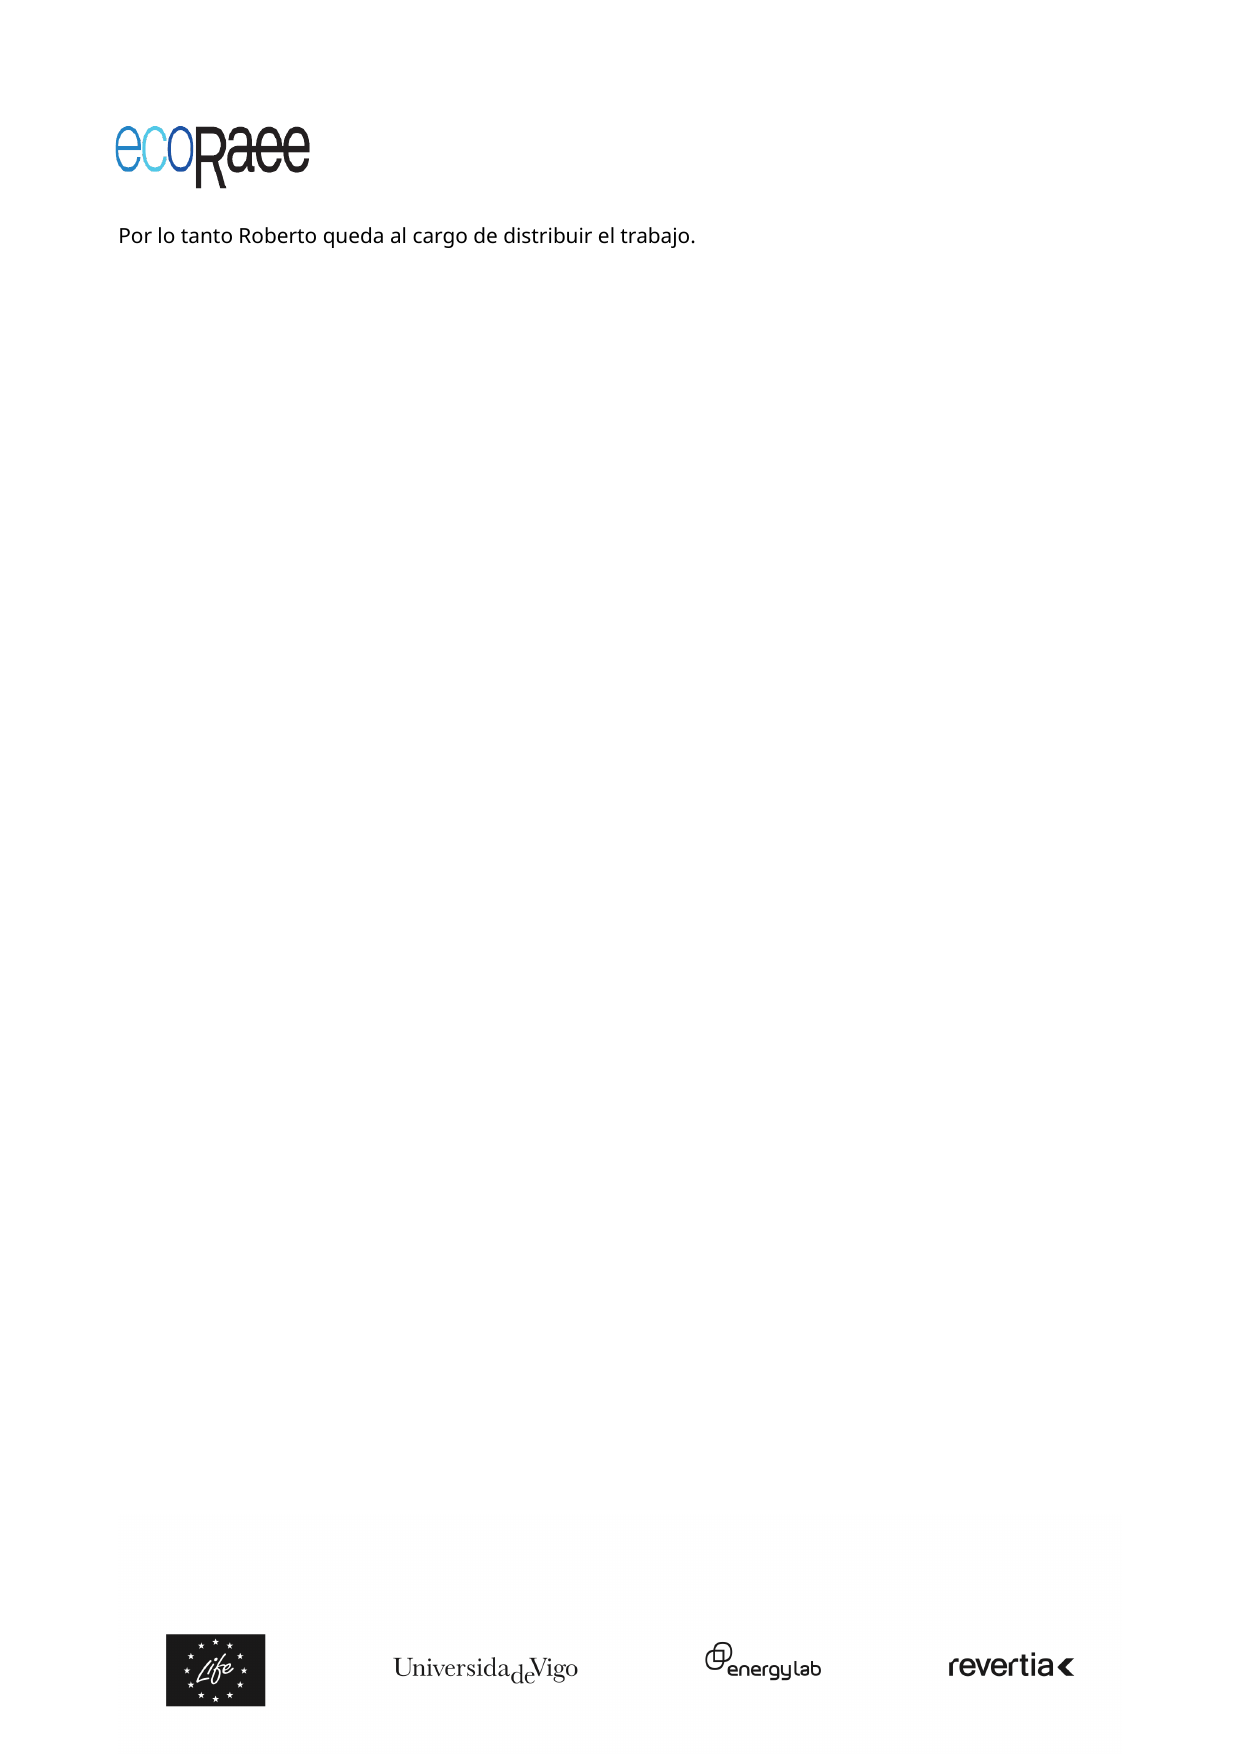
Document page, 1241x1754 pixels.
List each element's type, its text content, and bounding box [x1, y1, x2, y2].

picture [114, 124, 311, 190]
picture [118, 1514, 1123, 1754]
text Por lo tanto Roberto queda al cargo de distribuir el trabajo. [118, 221, 1122, 250]
